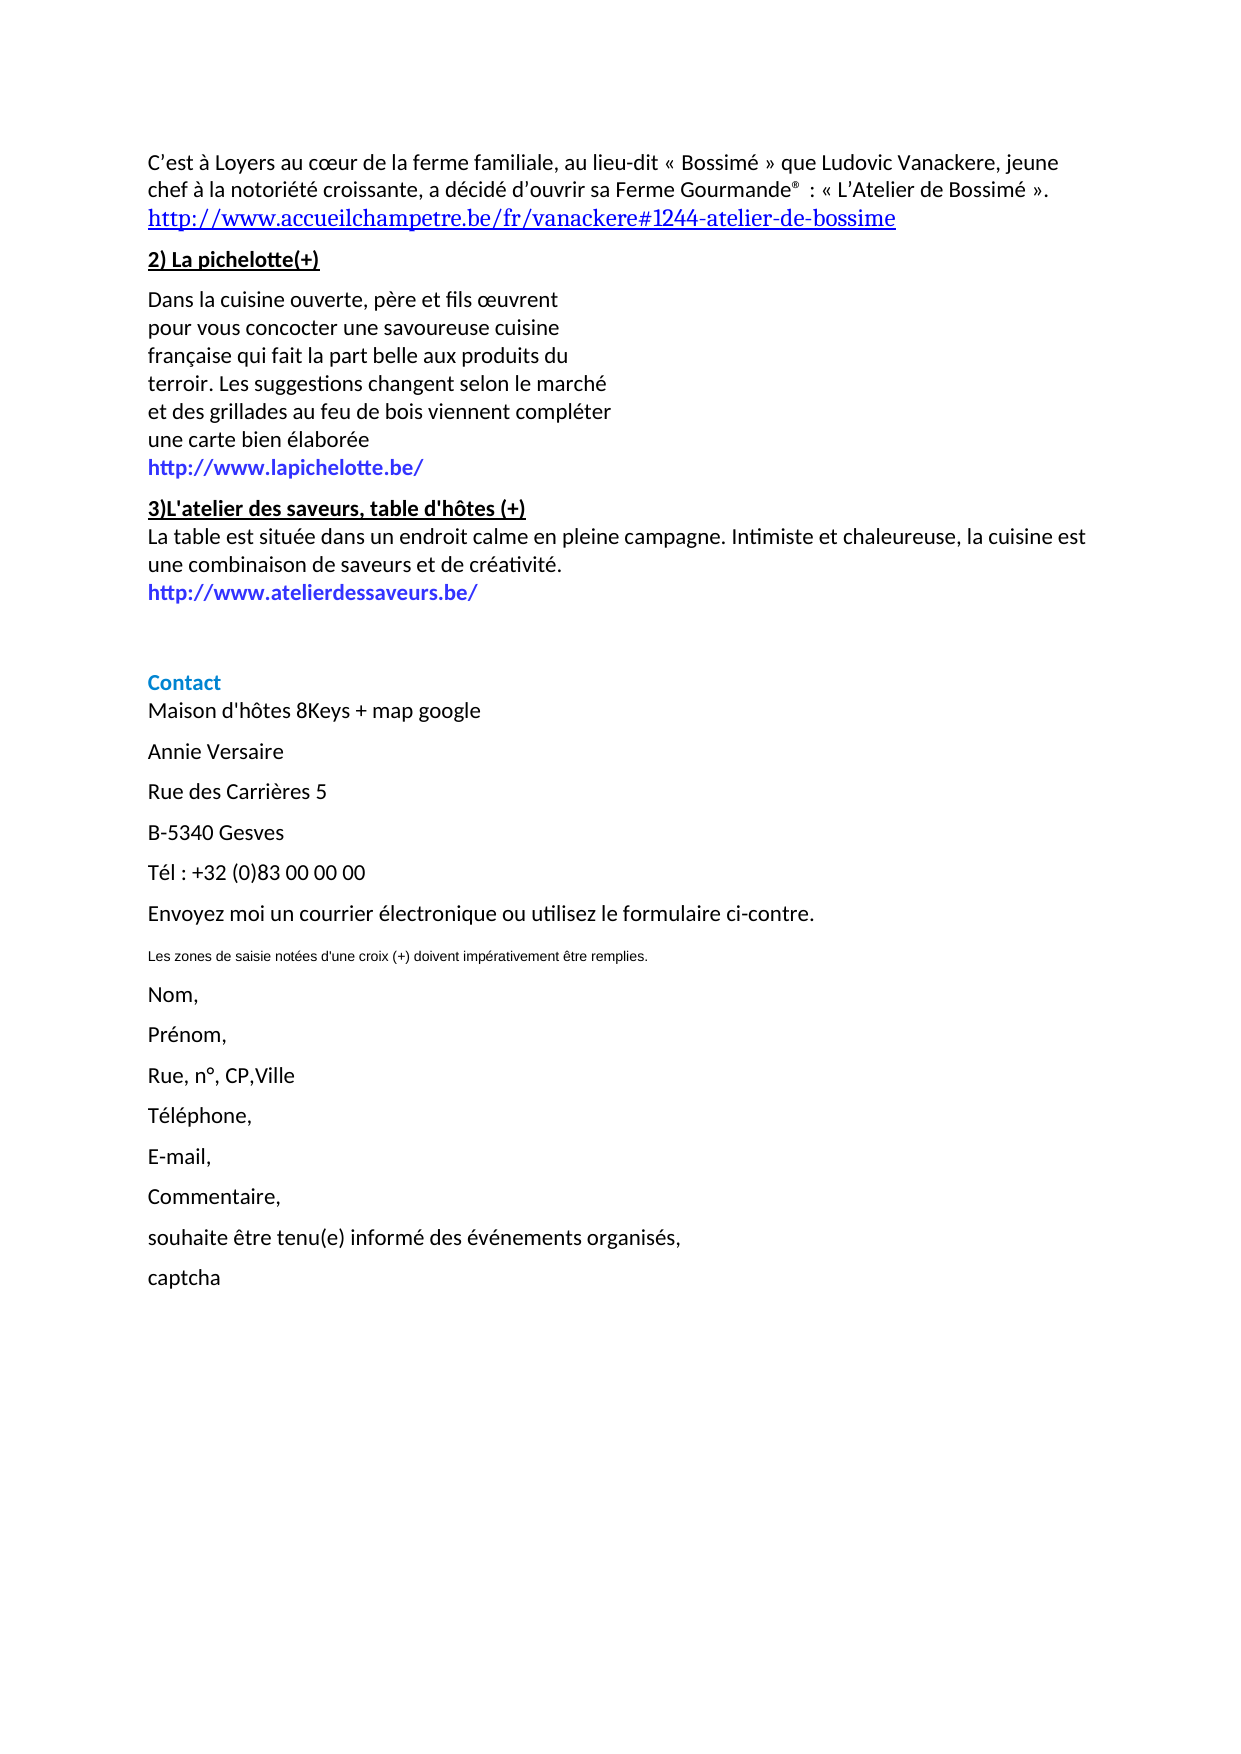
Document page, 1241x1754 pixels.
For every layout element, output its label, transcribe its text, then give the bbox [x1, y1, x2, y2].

text E-mail, [148, 1142, 1093, 1170]
subtitle Contact [148, 668, 1093, 696]
text captcha [148, 1263, 1093, 1292]
text Annie Versaire [148, 737, 1093, 765]
text Rue, n°, CP,Ville [148, 1061, 1093, 1089]
text Tél : +32 (0)83 00 00 00 [148, 858, 1093, 886]
text Envoyez moi un courrier électronique ou utilisez le formulaire ci-contre. [148, 899, 1093, 927]
text B-5340 Gesves [148, 818, 1093, 846]
text C’est à Loyers au cœur de la ferme familiale, au lieu-dit « Bossimé » que Ludovic Vanackere, jeune chef à la notoriété croissante, a décidé d’ouvrir sa Ferme Gourmande® : « L’Atelier de Bossimé ». http://www.accueilchampetre.be/fr/vanackere#1244-atelier-de-bossime [148, 148, 1093, 232]
text Commentaire, [148, 1182, 1093, 1211]
text Téléphone, [148, 1101, 1093, 1129]
text 2) La pichelotte(+) [148, 245, 1093, 273]
text Rue des Carrières 5 [148, 777, 1093, 805]
text souhaite être tenu(e) informé des événements organisés, [148, 1223, 1093, 1251]
text Prénom, [148, 1020, 1093, 1048]
text Dans la cuisine ouverte, père et fils œuvrent pour vous concocter une savoureuse cuisine française qui fait la part belle aux produits du terroir. Les suggestions changent selon le marché et des grillades au feu de bois viennent compléter une carte bien élaborée http://www.lapichelotte.be/ [148, 285, 1093, 482]
text Les zones de saisie notées d'une croix (+) doivent impérativement être remplies. [148, 939, 1093, 967]
text Maison d'hôtes 8Keys + map google [148, 696, 1093, 724]
text 3)L'atelier des saveurs, table d'hôtes (+) La table est située dans un endroit calme en pleine campagne. Intimiste et chaleureuse, la cuisine est une combinaison de saveurs et de créativité. http://www.atelierdessaveurs.be/ [148, 494, 1093, 606]
text Nom, [148, 980, 1093, 1008]
